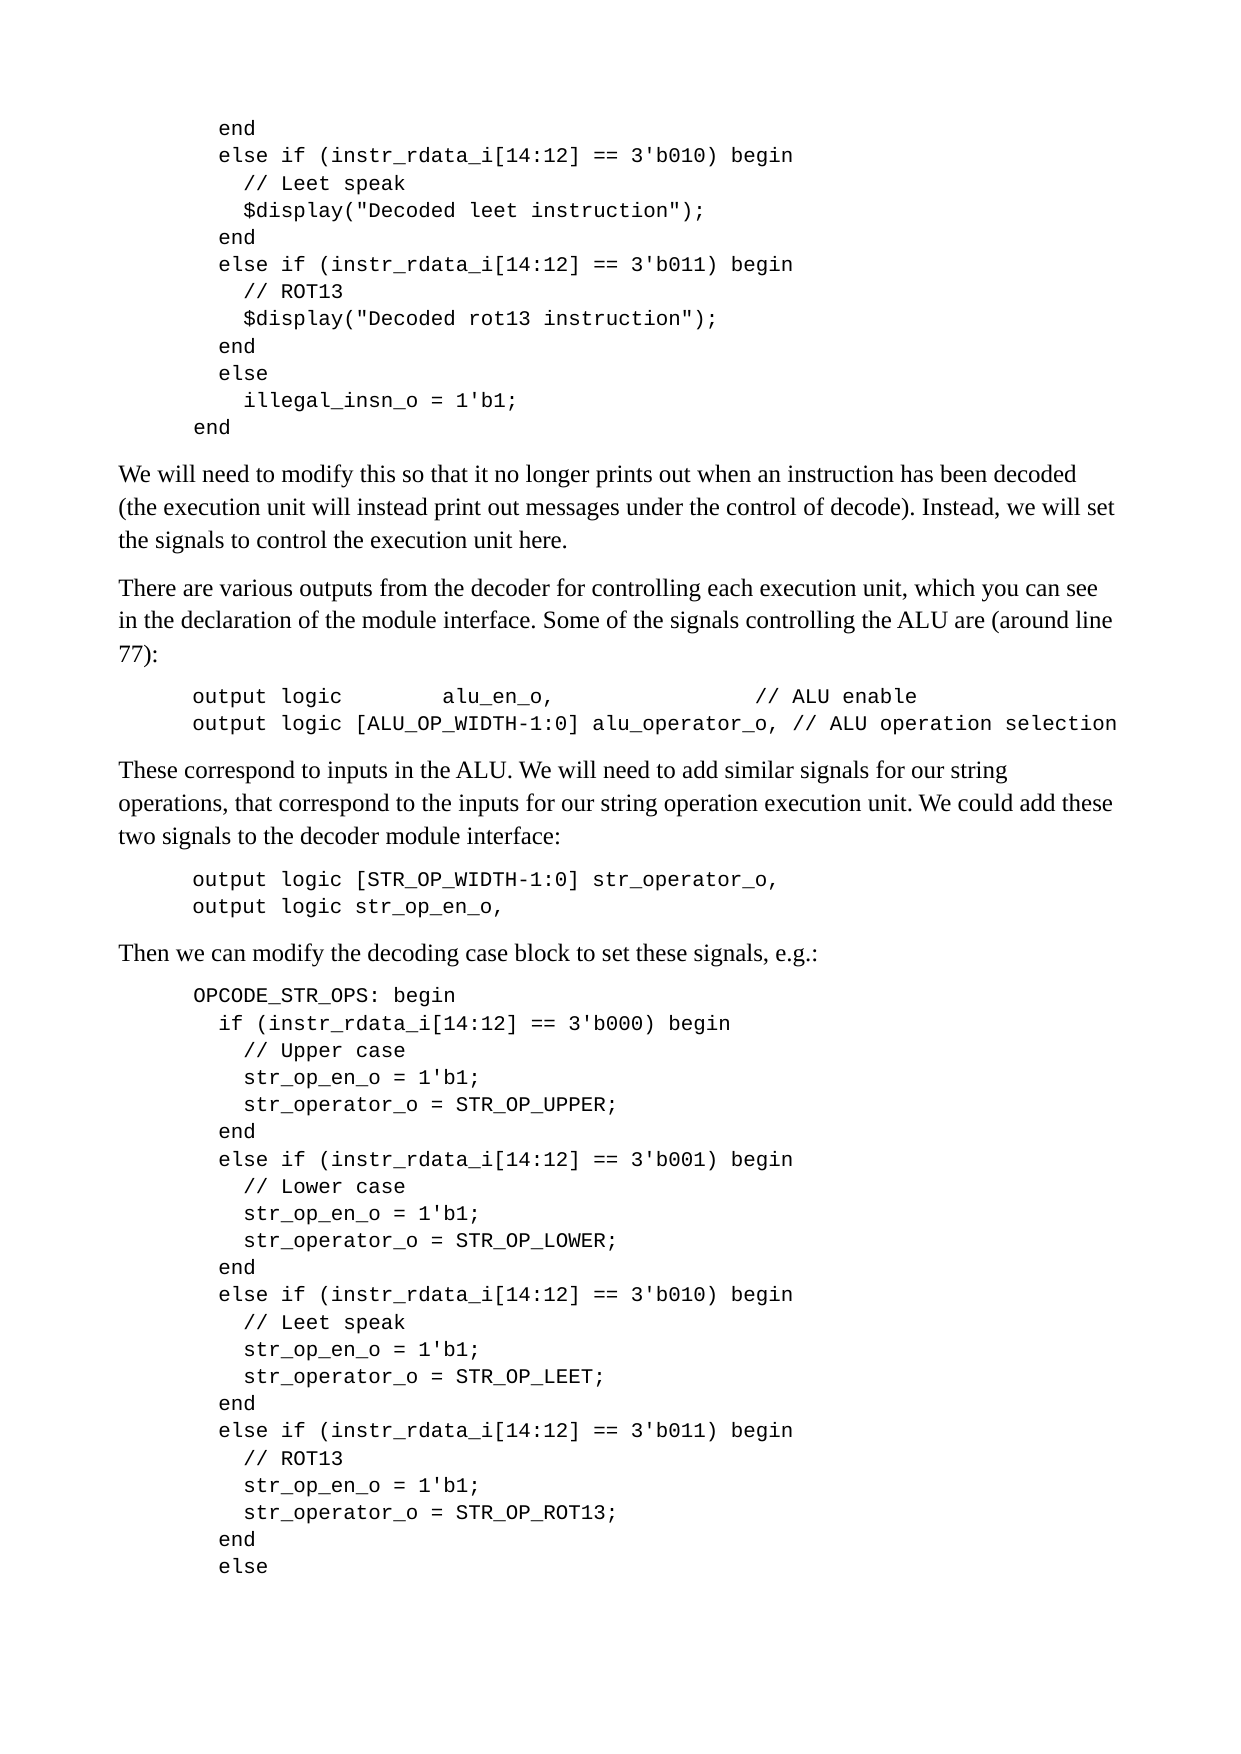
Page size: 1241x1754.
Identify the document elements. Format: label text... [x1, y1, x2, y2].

text output logic alu_en_o, // ALU enable output logic [ALU_OP_WIDTH-1:0] alu_operator_o, // ALU operation selection [118, 686, 1122, 737]
text Then we can modify the decoding case block to set these signals, e.g.: [118, 938, 1122, 967]
text output logic [STR_OP_WIDTH-1:0] str_operator_o, output logic str_op_en_o, [118, 869, 1122, 920]
text There are various outputs from the decoder for controlling each execution unit, which you can see in the declaration of the module interface. Some of the signals controlling the ALU are (around line 77): [118, 573, 1122, 667]
text These correspond to inputs in the ALU. We will need to add similar signals for our string operations, that correspond to the inputs for our string operation execution unit. We could add these two signals to the decoder module interface: [118, 755, 1122, 850]
text OPCODE_STR_OPS: begin if (instr_rdata_i[14:12] == 3'b000) begin // Upper case str_op_en_o = 1'b1; str_operator_o = STR_OP_UPPER; end else if (instr_rdata_i[14:12] == 3'b001) begin // Lower case str_op_en_o = 1'b1; str_operator_o = STR_OP_LOWER; end else if (instr_rdata_i[14:12] == 3'b010) begin // Leet speak str_op_en_o = 1'b1; str_operator_o = STR_OP_LEET; end else if (instr_rdata_i[14:12] == 3'b011) begin // ROT13 str_op_en_o = 1'b1; str_operator_o = STR_OP_ROT13; end else [118, 985, 1122, 1580]
text end else if (instr_rdata_i[14:12] == 3'b010) begin // Leet speak $display("Decoded leet instruction"); end else if (instr_rdata_i[14:12] == 3'b011) begin // ROT13 $display("Decoded rot13 instruction"); end else illegal_insn_o = 1'b1; end [118, 118, 1122, 441]
text We will need to modify this so that it no longer prints out when an instruction has been decoded (the execution unit will instead print out messages under the control of decode). Instead, we will set the signals to control the execution unit here. [118, 459, 1122, 554]
